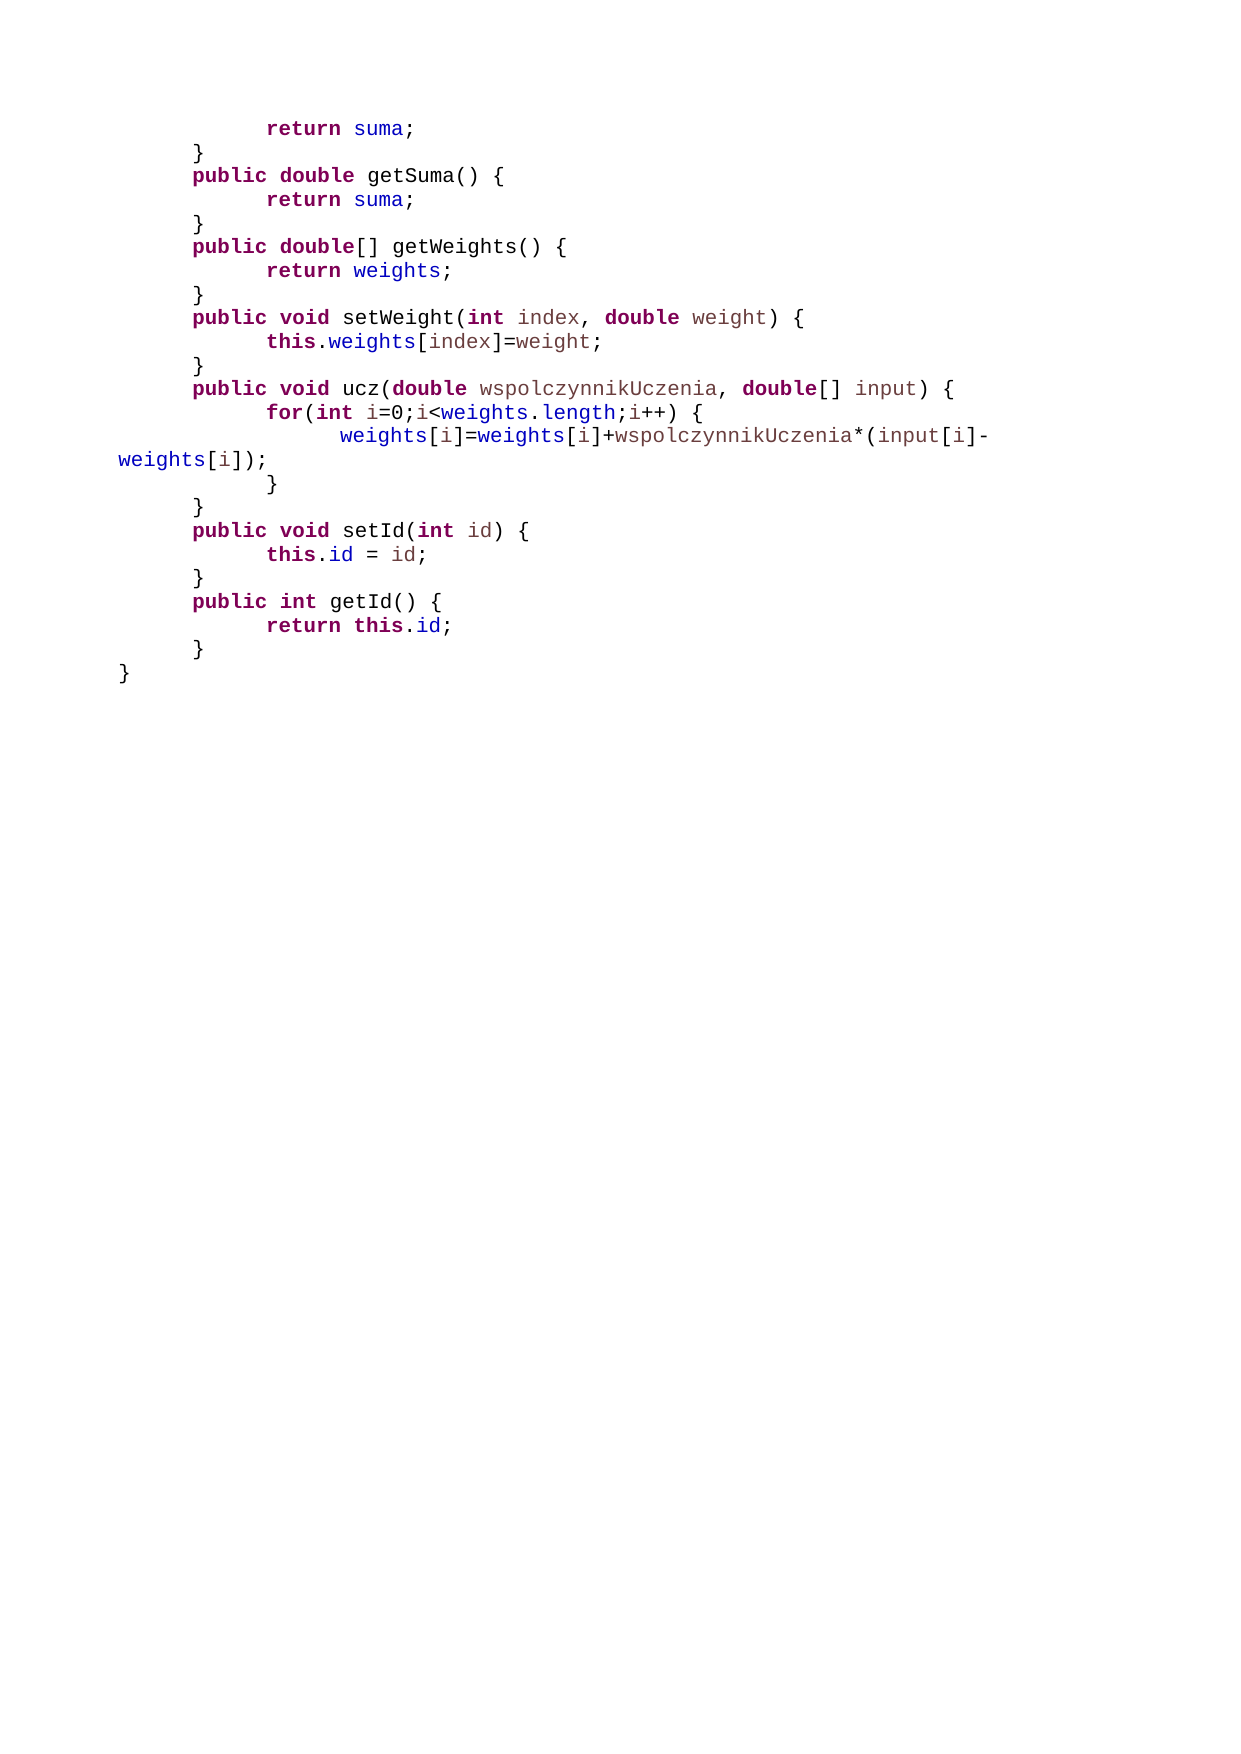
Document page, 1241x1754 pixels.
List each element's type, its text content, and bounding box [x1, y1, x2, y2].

text public double getSuma() { [118, 165, 1122, 189]
text } [118, 638, 1122, 662]
text public void setWeight(int index, double weight) { [118, 307, 1122, 331]
text return suma; [118, 118, 1122, 142]
text return suma; [118, 189, 1122, 213]
text } [118, 473, 1122, 496]
text public double[] getWeights() { [118, 236, 1122, 260]
text } [118, 354, 1122, 378]
text } [118, 284, 1122, 307]
text } [118, 567, 1122, 591]
text public void ucz(double wspolczynnikUczenia, double[] input) { [118, 378, 1122, 402]
text return weights; [118, 260, 1122, 284]
text this.weights[index]=weight; [118, 331, 1122, 354]
text return this.id; [118, 615, 1122, 638]
text public int getId() { [118, 591, 1122, 615]
text } [118, 213, 1122, 236]
text weights[i]=weights[i]+wspolczynnikUczenia*(input[i]-weights[i]); [118, 426, 1122, 473]
text public void setId(int id) { [118, 520, 1122, 544]
text } [118, 496, 1122, 520]
text } [118, 662, 1122, 686]
text } [118, 142, 1122, 165]
text this.id = id; [118, 544, 1122, 567]
text for(int i=0;i<weights.length;i++) { [118, 402, 1122, 426]
